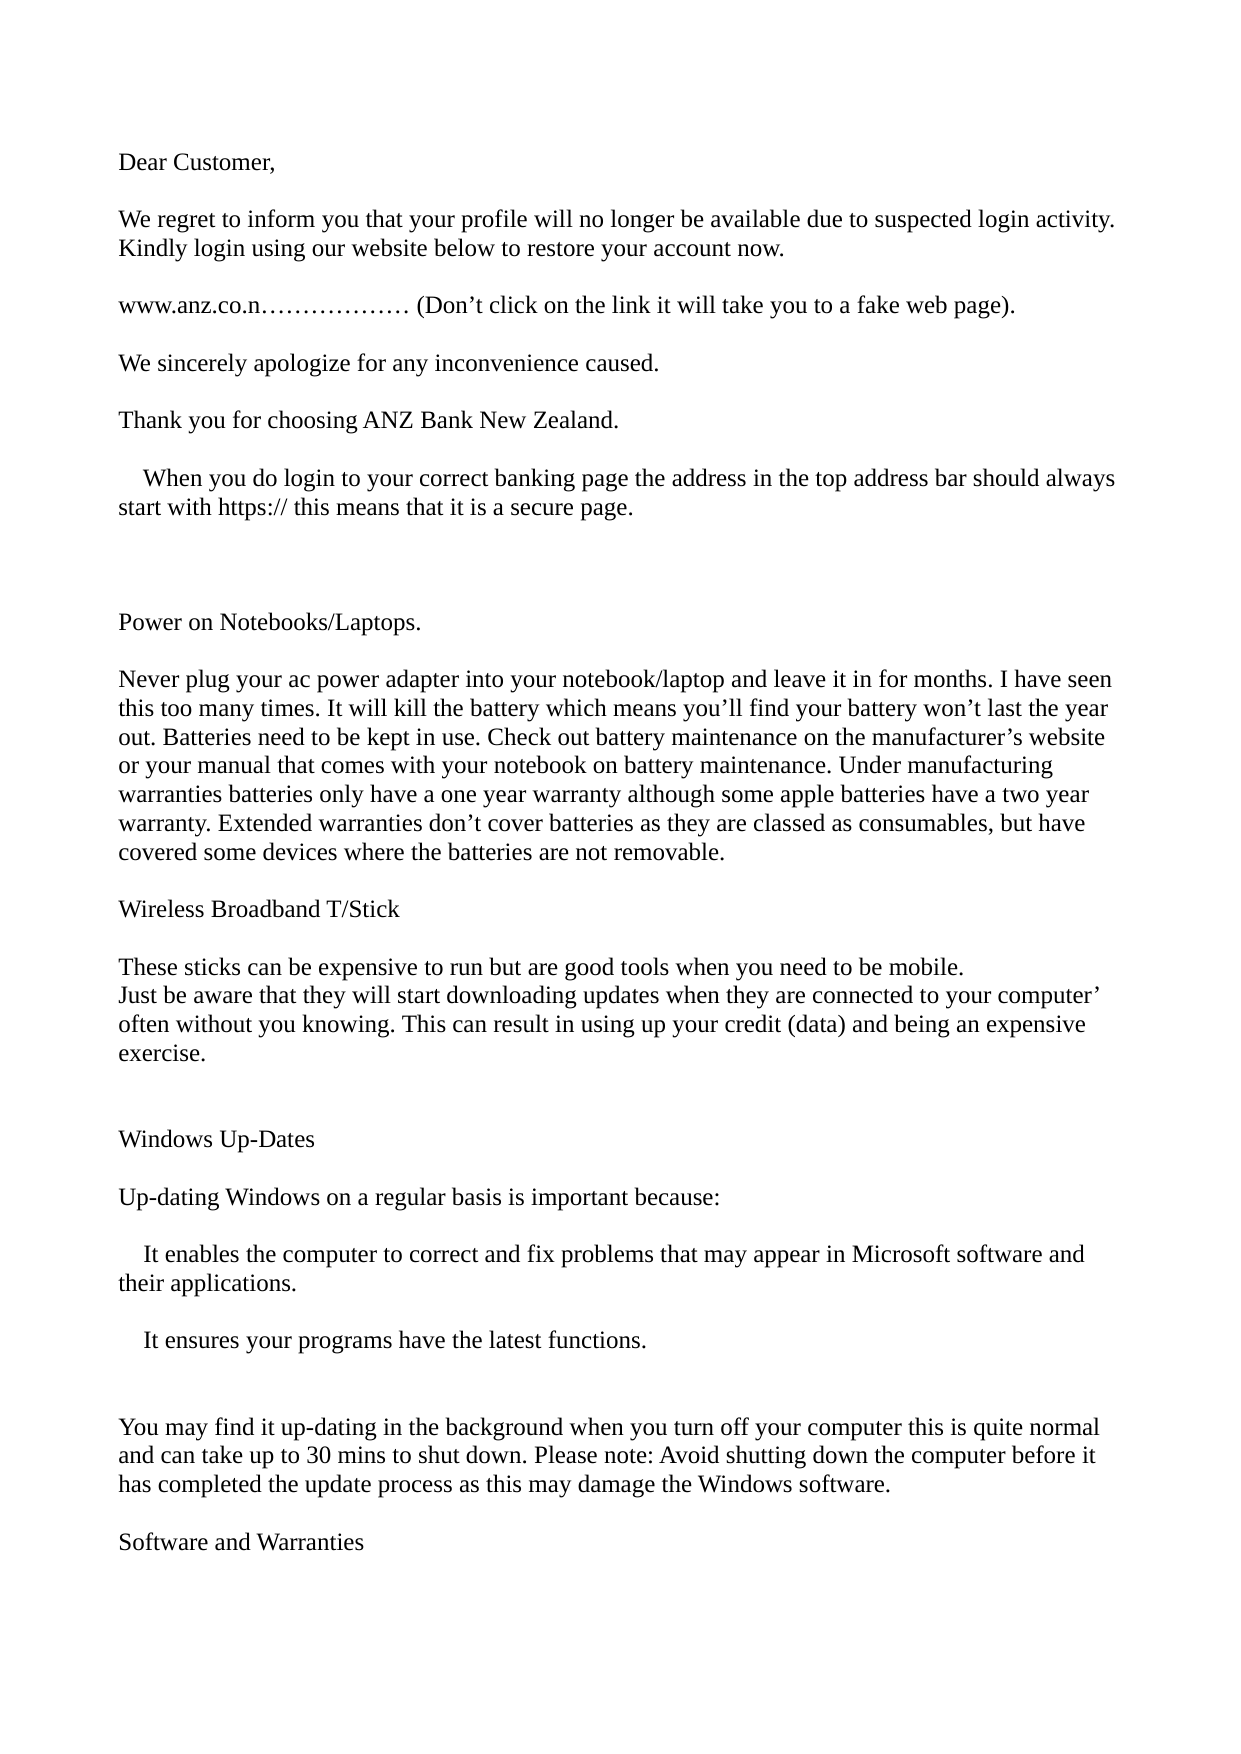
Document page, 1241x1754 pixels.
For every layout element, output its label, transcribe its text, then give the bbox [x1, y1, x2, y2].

text Software and Warranties [118, 1527, 1122, 1556]
text It enables the computer to correct and fix problems that may appear in Microsoft software and their applications. [118, 1239, 1122, 1297]
text We regret to inform you that your profile will no longer be available due to suspected login activity. [118, 204, 1122, 233]
text Thank you for choosing ANZ Bank New Zealand. [118, 406, 1122, 434]
text When you do login to your correct banking page the address in the top address bar should always start with https:// this means that it is a secure page. [118, 463, 1122, 521]
text Wireless Broadband T/Stick [118, 894, 1122, 923]
text We sincerely apologize for any inconvenience caused. [118, 348, 1122, 377]
text www.anz.co.n……………… (Don’t click on the link it will take you to a fake web page). [118, 291, 1122, 319]
text Kindly login using our website below to restore your account now. [118, 233, 1122, 262]
text Never plug your ac power adapter into your notebook/laptop and leave it in for months. I have seen this too many times. It will kill the battery which means you’ll find your battery won’t last the year out. Batteries need to be kept in use. Check out battery maintenance on the manufacturer’s website or your manual that comes with your notebook on battery maintenance. Under manufacturing warranties batteries only have a one year warranty although some apple batteries have a two year warranty. Extended warranties don’t cover batteries as they are classed as consumables, but have covered some devices where the batteries are not removable. [118, 664, 1122, 866]
text Dear Customer, [118, 147, 1122, 176]
text Just be aware that they will start downloading updates when they are connected to your computer’ often without you knowing. This can result in using up your credit (data) and being an expensive exercise. [118, 981, 1122, 1067]
text These sticks can be expensive to run but are good tools when you need to be mobile. [118, 952, 1122, 981]
text Windows Up-Dates [118, 1124, 1122, 1153]
text Up-dating Windows on a regular basis is important because: [118, 1182, 1122, 1211]
text Power on Notebooks/Laptops. [118, 607, 1122, 636]
text It ensures your programs have the latest functions. [118, 1326, 1122, 1354]
text You may find it up-dating in the background when you turn off your computer this is quite normal and can take up to 30 mins to shut down. Please note: Avoid shutting down the computer before it has completed the update process as this may damage the Windows software. [118, 1412, 1122, 1498]
